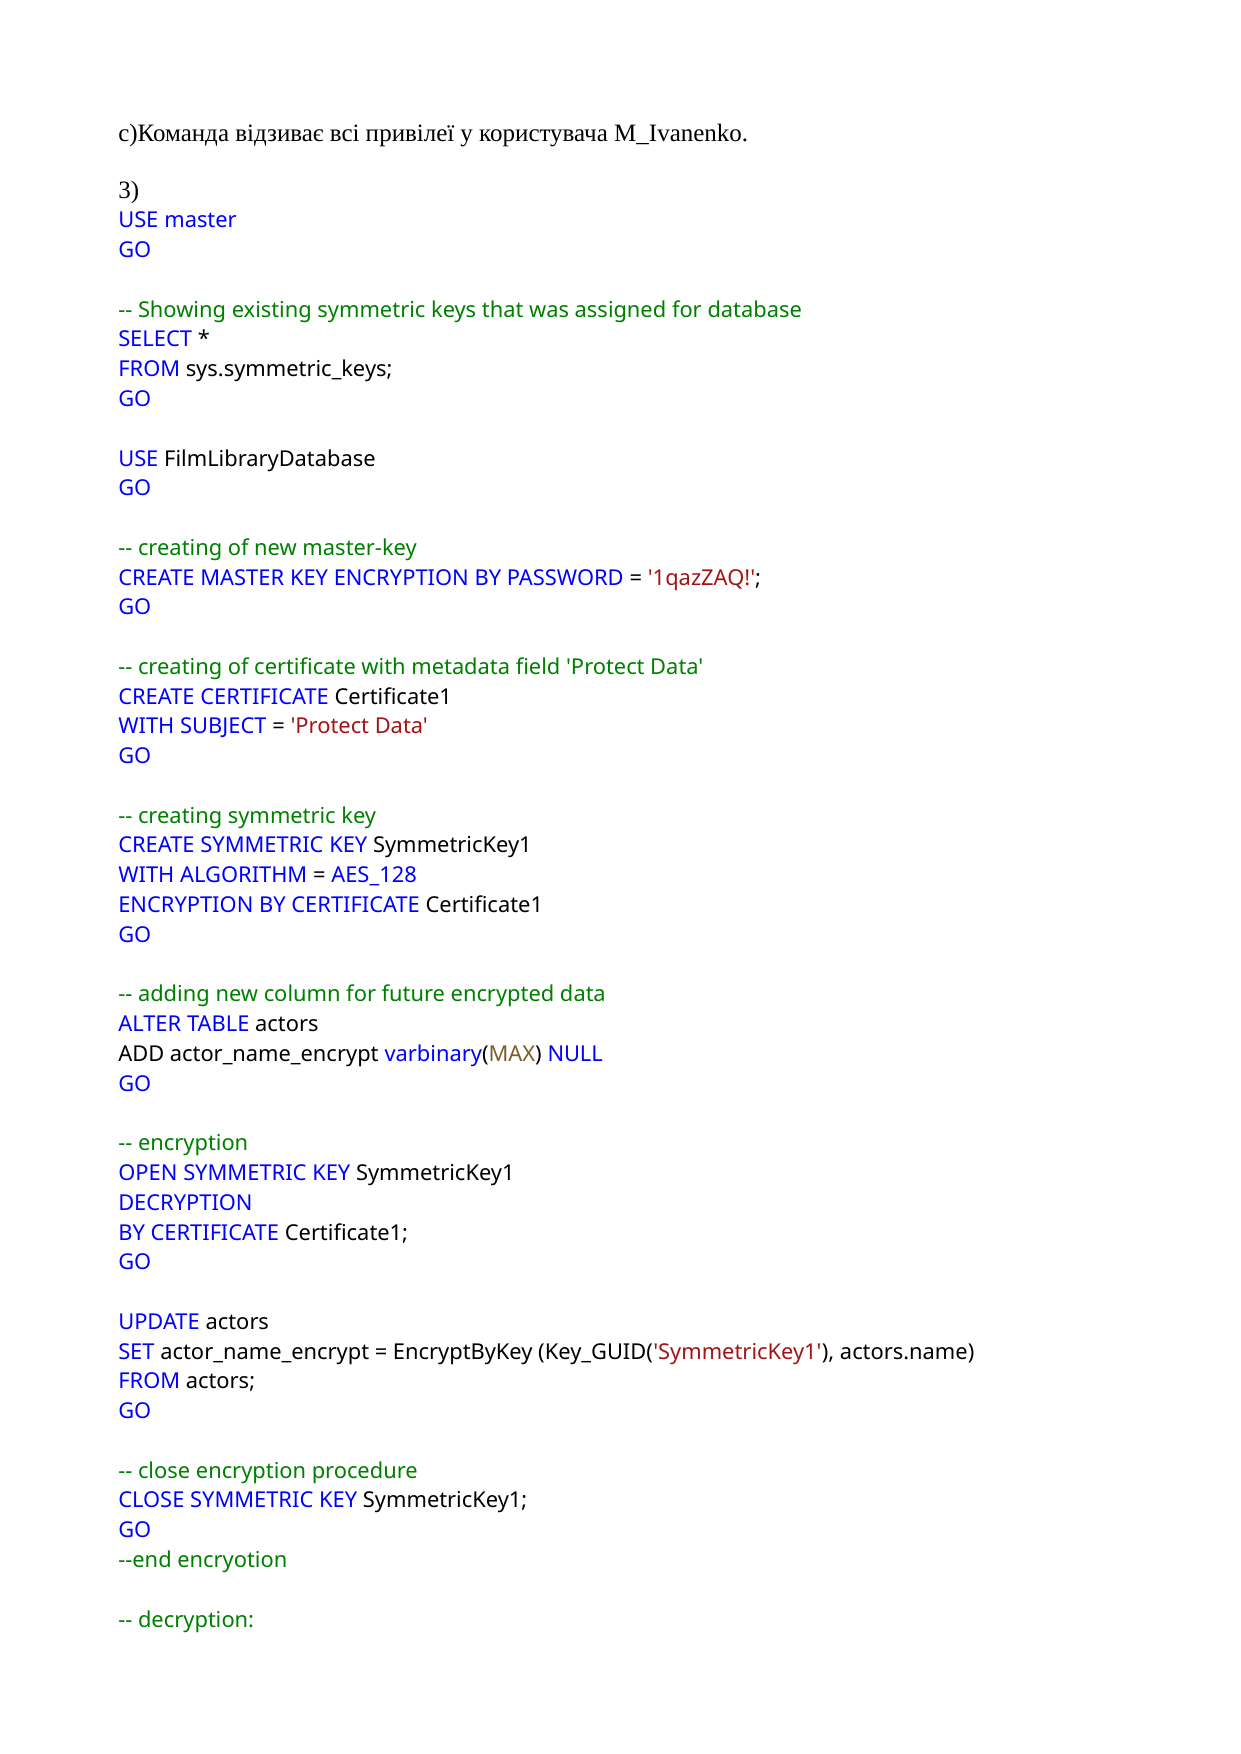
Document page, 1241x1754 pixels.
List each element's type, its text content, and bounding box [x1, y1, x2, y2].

text USE master [118, 204, 1122, 234]
text CLOSE SYMMETRIC KEY SymmetricKey1; [118, 1484, 1122, 1514]
text ALTER TABLE actors [118, 1008, 1122, 1038]
text FROM actors; [118, 1365, 1122, 1395]
text CREATE MASTER KEY ENCRYPTION BY PASSWORD = '1qazZAQ!'; [118, 562, 1122, 591]
text DECRYPTION [118, 1187, 1122, 1217]
text -- adding new column for future encrypted data [118, 978, 1122, 1008]
text GO [118, 383, 1122, 413]
text CREATE SYMMETRIC KEY SymmetricKey1 [118, 829, 1122, 859]
text GO [118, 1068, 1122, 1097]
text GO [118, 234, 1122, 264]
text -- close encryption procedure [118, 1455, 1122, 1484]
text ENCRYPTION BY CERTIFICATE Certificate1 [118, 889, 1122, 919]
text -- Showing existing symmetric keys that was assigned for database [118, 294, 1122, 323]
text SELECT * [118, 323, 1122, 353]
text -- creating symmetric key [118, 800, 1122, 829]
text BY CERTIFICATE Certificate1; [118, 1217, 1122, 1246]
text FROM sys.symmetric_keys; [118, 353, 1122, 383]
text GO [118, 1514, 1122, 1544]
text c)Команда відзиває всі привілеї у користувача M_Ivanenko. [118, 118, 1122, 147]
text CREATE CERTIFICATE Certificate1 [118, 681, 1122, 710]
text GO [118, 919, 1122, 949]
text -- creating of certificate with metadata field 'Protect Data' [118, 651, 1122, 681]
text GO [118, 740, 1122, 770]
text SET actor_name_encrypt = EncryptByKey (Key_GUID('SymmetricKey1'), actors.name) [118, 1336, 1122, 1365]
text WITH SUBJECT = 'Protect Data' [118, 710, 1122, 740]
text OPEN SYMMETRIC KEY SymmetricKey1 [118, 1157, 1122, 1187]
text 3) [118, 176, 1122, 204]
text WITH ALGORITHM = AES_128 [118, 859, 1122, 889]
text USE FilmLibraryDatabase [118, 442, 1122, 472]
text GO [118, 591, 1122, 621]
text GO [118, 1246, 1122, 1276]
text UPDATE actors [118, 1306, 1122, 1336]
text -- decryption: [118, 1603, 1122, 1633]
text GO [118, 472, 1122, 502]
text GO [118, 1395, 1122, 1425]
text ADD actor_name_encrypt varbinary(MAX) NULL [118, 1038, 1122, 1068]
text --end encryotion [118, 1544, 1122, 1574]
text -- creating of new master-key [118, 532, 1122, 562]
text -- encryption [118, 1127, 1122, 1157]
